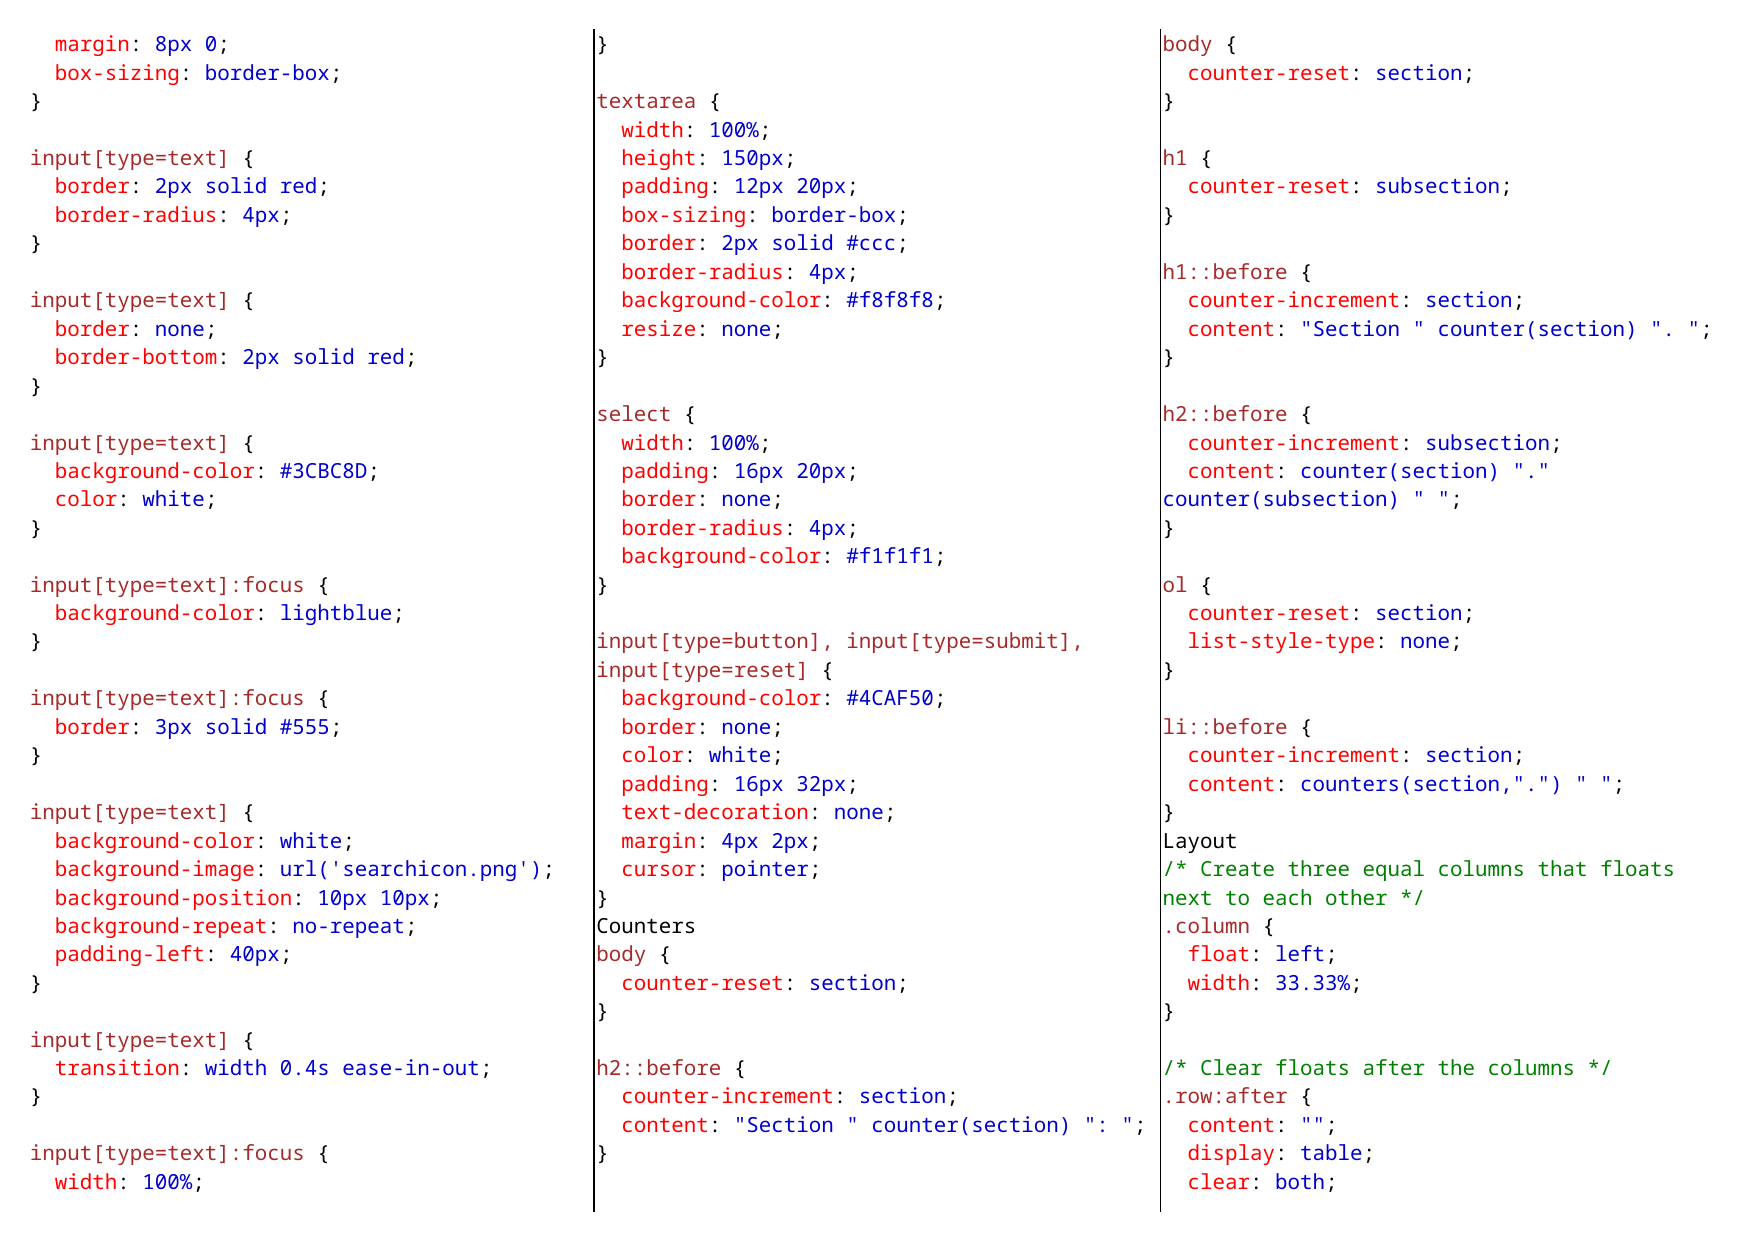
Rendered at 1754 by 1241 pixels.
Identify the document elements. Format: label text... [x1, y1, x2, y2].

text body { counter-reset: section; } h2::before { counter-increment: section; content: "Section " counter(section) ": "; } [596, 939, 1158, 1167]
text input[type=text] { transition: width 0.4s ease-in-out; } input[type=text]:focus { width: 100%; [29, 1025, 591, 1195]
text /* Create three equal columns that floats next to each other */ .column { float: left; width: 33.33%; } /* Clear floats after the columns */ .row:after { content: ""; display: table; clear: both; [1162, 854, 1724, 1195]
text textarea { width: 100%; height: 150px; padding: 12px 20px; box-sizing: border-box; border: 2px solid #ccc; border-radius: 4px; background-color: #f8f8f8; resize: none; } [596, 86, 1158, 371]
text input[type=text]:focus { background-color: lightblue; } [29, 570, 591, 655]
text input[type=text] { border: none; border-bottom: 2px solid red; } [29, 285, 591, 399]
text ol { counter-reset: section; list-style-type: none; } li::before { counter-increment: section; content: counters(section,".") " "; } [1162, 570, 1724, 826]
text } [596, 29, 1158, 58]
text input[type=text] { border: 2px solid red; border-radius: 4px; } [29, 143, 591, 257]
text select { width: 100%; padding: 16px 20px; border: none; border-radius: 4px; background-color: #f1f1f1; } [596, 399, 1158, 598]
text Counters [596, 911, 1158, 939]
text body { counter-reset: section; } h1 { counter-reset: subsection; } h1::before { counter-increment: section; content: "Section " counter(section) ". "; } h2::before { counter-increment: subsection; content: counter(section) "." counter(subsection) " "; } [1162, 29, 1724, 541]
text input[type=text]:focus { border: 3px solid #555; } [29, 683, 591, 769]
text input[type=text] { background-color: white; background-image: url('searchicon.png'); background-position: 10px 10px; background-repeat: no-repeat; padding-left: 40px; } [29, 797, 591, 996]
text input[type=button], input[type=submit], input[type=reset] { background-color: #4CAF50; border: none; color: white; padding: 16px 32px; text-decoration: none; margin: 4px 2px; cursor: pointer; } [596, 627, 1158, 911]
text margin: 8px 0; box-sizing: border-box; } [29, 29, 591, 115]
text input[type=text] { background-color: #3CBC8D; color: white; } [29, 428, 591, 541]
text Layout [1162, 826, 1724, 854]
